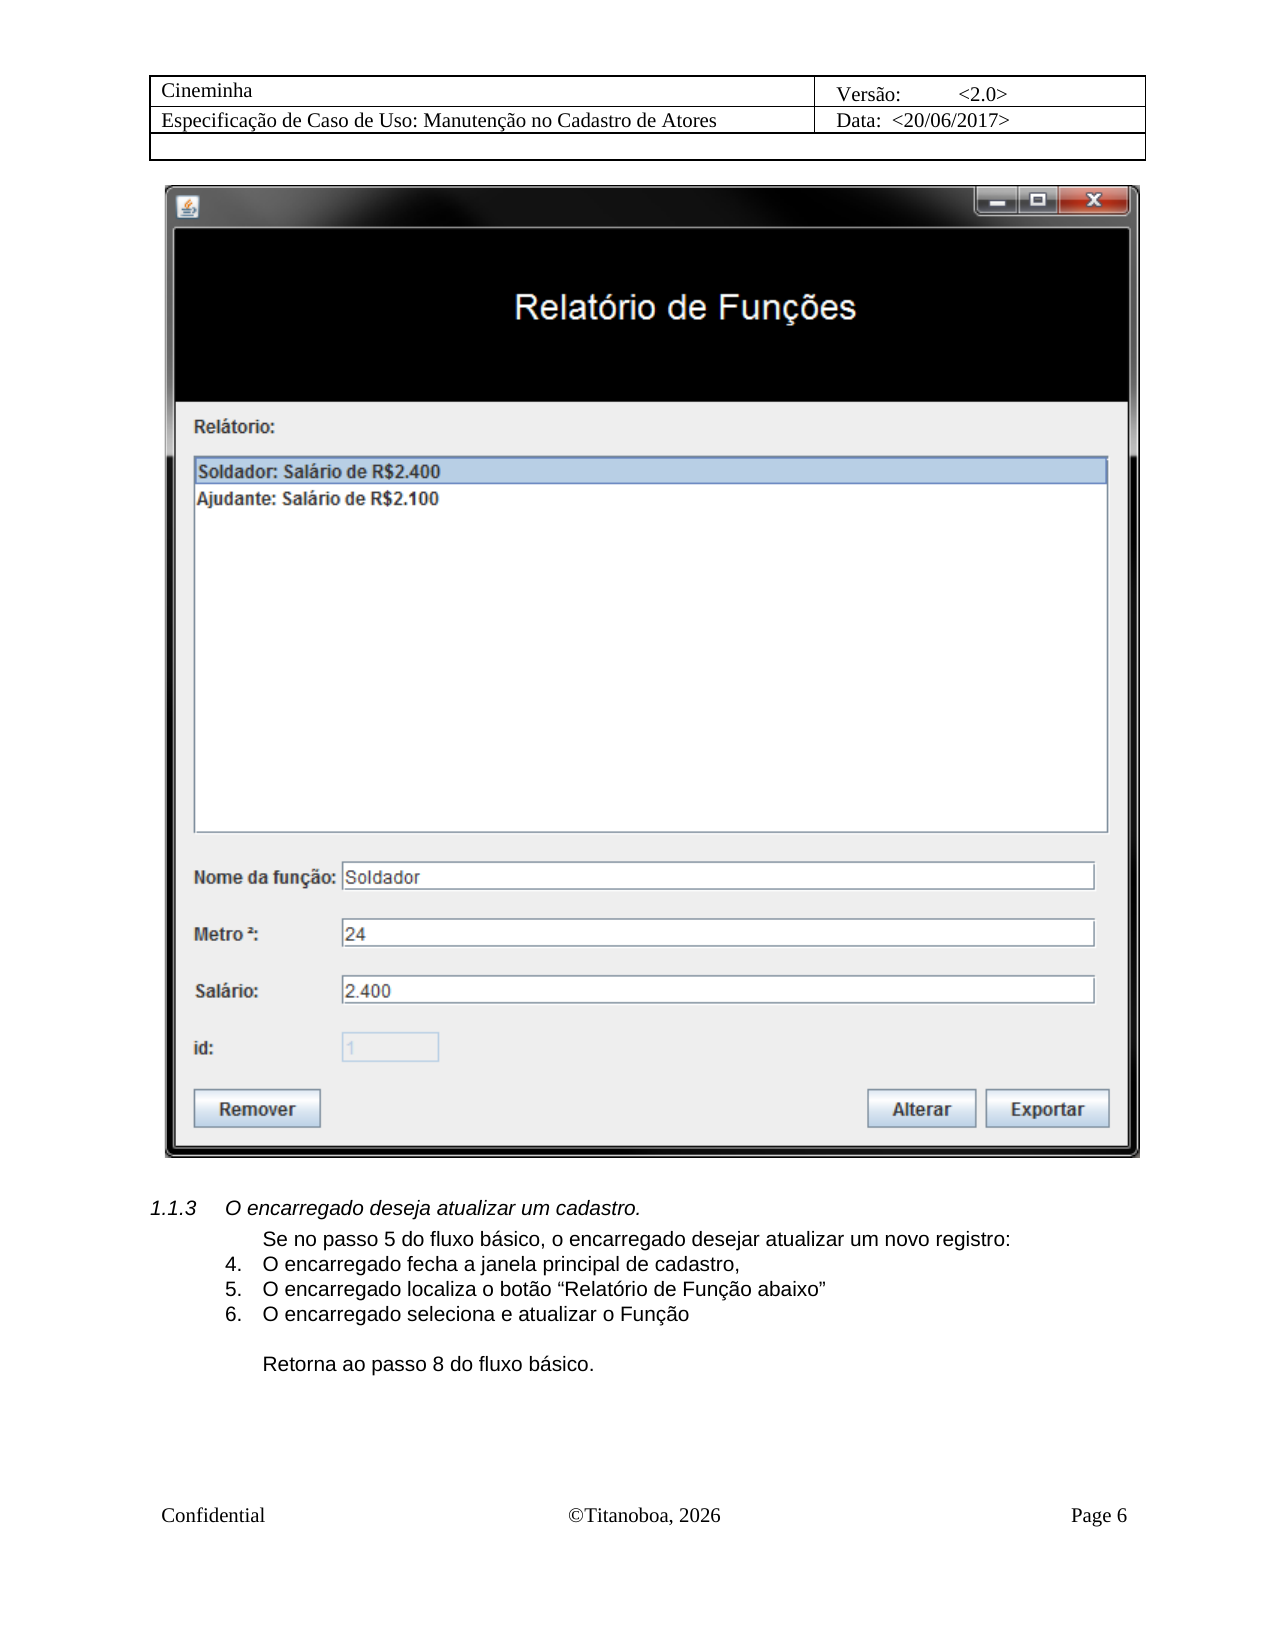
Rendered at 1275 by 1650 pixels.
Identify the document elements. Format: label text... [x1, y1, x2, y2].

text Retorna ao passo 8 do fluxo básico. [262, 1351, 1125, 1376]
list O encarregado fecha a janela principal de cadastro, [225, 1251, 1125, 1276]
subtitle O encarregado deseja atualizar um cadastro. [150, 1195, 1125, 1220]
list O encarregado localiza o botão “Relatório de Função abaixo” [225, 1276, 1125, 1301]
list O encarregado seleciona e atualizar o Função [225, 1301, 1125, 1326]
text Se no passo 5 do fluxo básico, o encarregado desejar atualizar um novo registro: [262, 1226, 1125, 1251]
